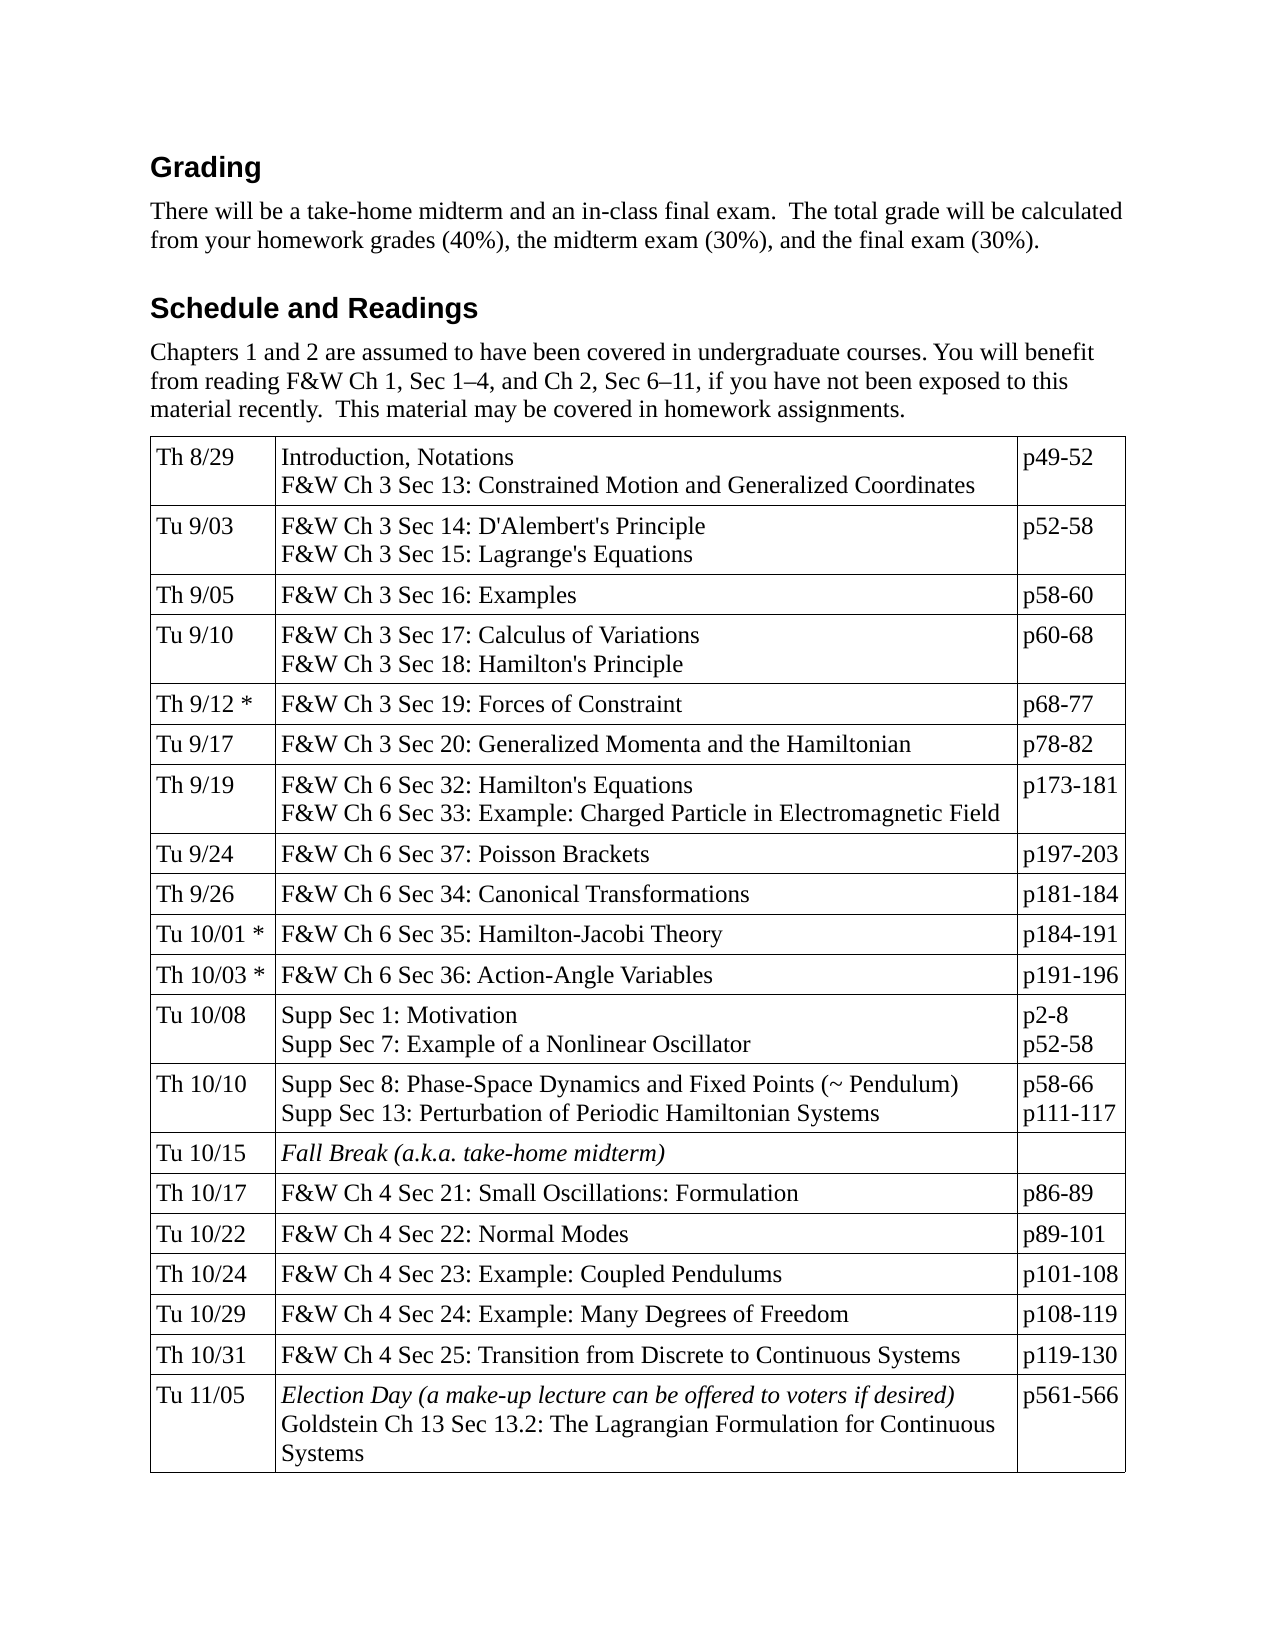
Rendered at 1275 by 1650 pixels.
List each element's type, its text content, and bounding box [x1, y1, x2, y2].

table_cell p89-101 [1018, 1214, 1125, 1253]
table_cell p2-8 p52-58 [1018, 995, 1125, 1063]
table_cell p184-191 [1018, 915, 1125, 954]
table_cell Tu 9/10 [151, 615, 275, 683]
table_cell Th 9/05 [151, 575, 275, 614]
table_cell Tu 10/15 [151, 1133, 275, 1173]
table_cell Th 10/03 * [151, 955, 275, 994]
table_header Introduction, Notations F&W Ch 3 Sec 13: Constrained Motion and Generalized Coordinates [276, 437, 1017, 505]
table_cell Th 9/19 [151, 765, 275, 833]
table_cell Tu 10/22 [151, 1214, 275, 1253]
table_cell p191-196 [1018, 955, 1125, 994]
table_cell F&W Ch 3 Sec 14: D'Alembert's Principle F&W Ch 3 Sec 15: Lagrange's Equations [276, 506, 1017, 574]
table_cell F&W Ch 4 Sec 24: Example: Many Degrees of Freedom [276, 1295, 1017, 1334]
table_cell Th 10/24 [151, 1254, 275, 1294]
table_header Th 8/29 [151, 437, 275, 505]
table_cell F&W Ch 3 Sec 17: Calculus of Variations F&W Ch 3 Sec 18: Hamilton's Principle [276, 615, 1017, 683]
table_cell F&W Ch 4 Sec 22: Normal Modes [276, 1214, 1017, 1253]
table_cell F&W Ch 3 Sec 16: Examples [276, 575, 1017, 614]
subtitle Schedule and Readings [150, 291, 1125, 324]
table_cell p58-60 [1018, 575, 1125, 614]
table_cell Th 9/12 * [151, 684, 275, 724]
table_cell p68-77 [1018, 684, 1125, 724]
table_cell F&W Ch 6 Sec 32: Hamilton's Equations F&W Ch 6 Sec 33: Example: Charged Particle in Electromagnetic Field [276, 765, 1017, 833]
table_cell p78-82 [1018, 725, 1125, 764]
table_cell p60-68 [1018, 615, 1125, 683]
table_cell Tu 10/29 [151, 1295, 275, 1334]
table_cell Tu 9/03 [151, 506, 275, 574]
table_cell Tu 11/05 [151, 1375, 275, 1472]
table_cell Tu 9/24 [151, 834, 275, 873]
subtitle Grading [150, 150, 1125, 183]
table_cell F&W Ch 6 Sec 34: Canonical Transformations [276, 874, 1017, 914]
table_cell F&W Ch 4 Sec 23: Example: Coupled Pendulums [276, 1254, 1017, 1294]
table_cell F&W Ch 4 Sec 25: Transition from Discrete to Continuous Systems [276, 1335, 1017, 1374]
table_cell p173-181 [1018, 765, 1125, 833]
table_cell p108-119 [1018, 1295, 1125, 1334]
table_cell Th 9/26 [151, 874, 275, 914]
table_cell p52-58 [1018, 506, 1125, 574]
table_cell Tu 10/01 * [151, 915, 275, 954]
table_cell p58-66 p111-117 [1018, 1064, 1125, 1132]
table_cell p561-566 [1018, 1375, 1125, 1472]
table_cell [1018, 1133, 1125, 1173]
text There will be a take-home midterm and an in-class final exam. The total grade will be calculated from your homework grades (40%), the midterm exam (30%), and the final exam (30%). [150, 196, 1125, 253]
table_cell F&W Ch 3 Sec 20: Generalized Momenta and the Hamiltonian [276, 725, 1017, 764]
table_cell Supp Sec 8: Phase-Space Dynamics and Fixed Points (~ Pendulum) Supp Sec 13: Perturbation of Periodic Hamiltonian Systems [276, 1064, 1017, 1132]
table_header p49-52 [1018, 437, 1125, 505]
table_cell Supp Sec 1: Motivation Supp Sec 7: Example of a Nonlinear Oscillator [276, 995, 1017, 1063]
table_cell Th 10/10 [151, 1064, 275, 1132]
table_cell F&W Ch 4 Sec 21: Small Oscillations: Formulation [276, 1174, 1017, 1213]
table_cell p197-203 [1018, 834, 1125, 873]
table_cell Election Day (a make-up lecture can be offered to voters if desired) Goldstein Ch 13 Sec 13.2: The Lagrangian Formulation for Continuous Systems [276, 1375, 1017, 1472]
table_cell Tu 10/08 [151, 995, 275, 1063]
table_cell p181-184 [1018, 874, 1125, 914]
table_cell p101-108 [1018, 1254, 1125, 1294]
table_cell F&W Ch 3 Sec 19: Forces of Constraint [276, 684, 1017, 724]
table_cell F&W Ch 6 Sec 37: Poisson Brackets [276, 834, 1017, 873]
table_cell Fall Break (a.k.a. take-home midterm) [276, 1133, 1017, 1173]
table_cell Tu 9/17 [151, 725, 275, 764]
table_cell Th 10/17 [151, 1174, 275, 1213]
table_cell F&W Ch 6 Sec 36: Action-Angle Variables [276, 955, 1017, 994]
table_cell Th 10/31 [151, 1335, 275, 1374]
table_cell p119-130 [1018, 1335, 1125, 1374]
table_cell p86-89 [1018, 1174, 1125, 1213]
text Chapters 1 and 2 are assumed to have been covered in undergraduate courses. You will benefit from reading F&W Ch 1, Sec 1–4, and Ch 2, Sec 6–11, if you have not been exposed to this material recently. This material may be covered in homework assignments. [150, 337, 1125, 423]
table_cell F&W Ch 6 Sec 35: Hamilton-Jacobi Theory [276, 915, 1017, 954]
